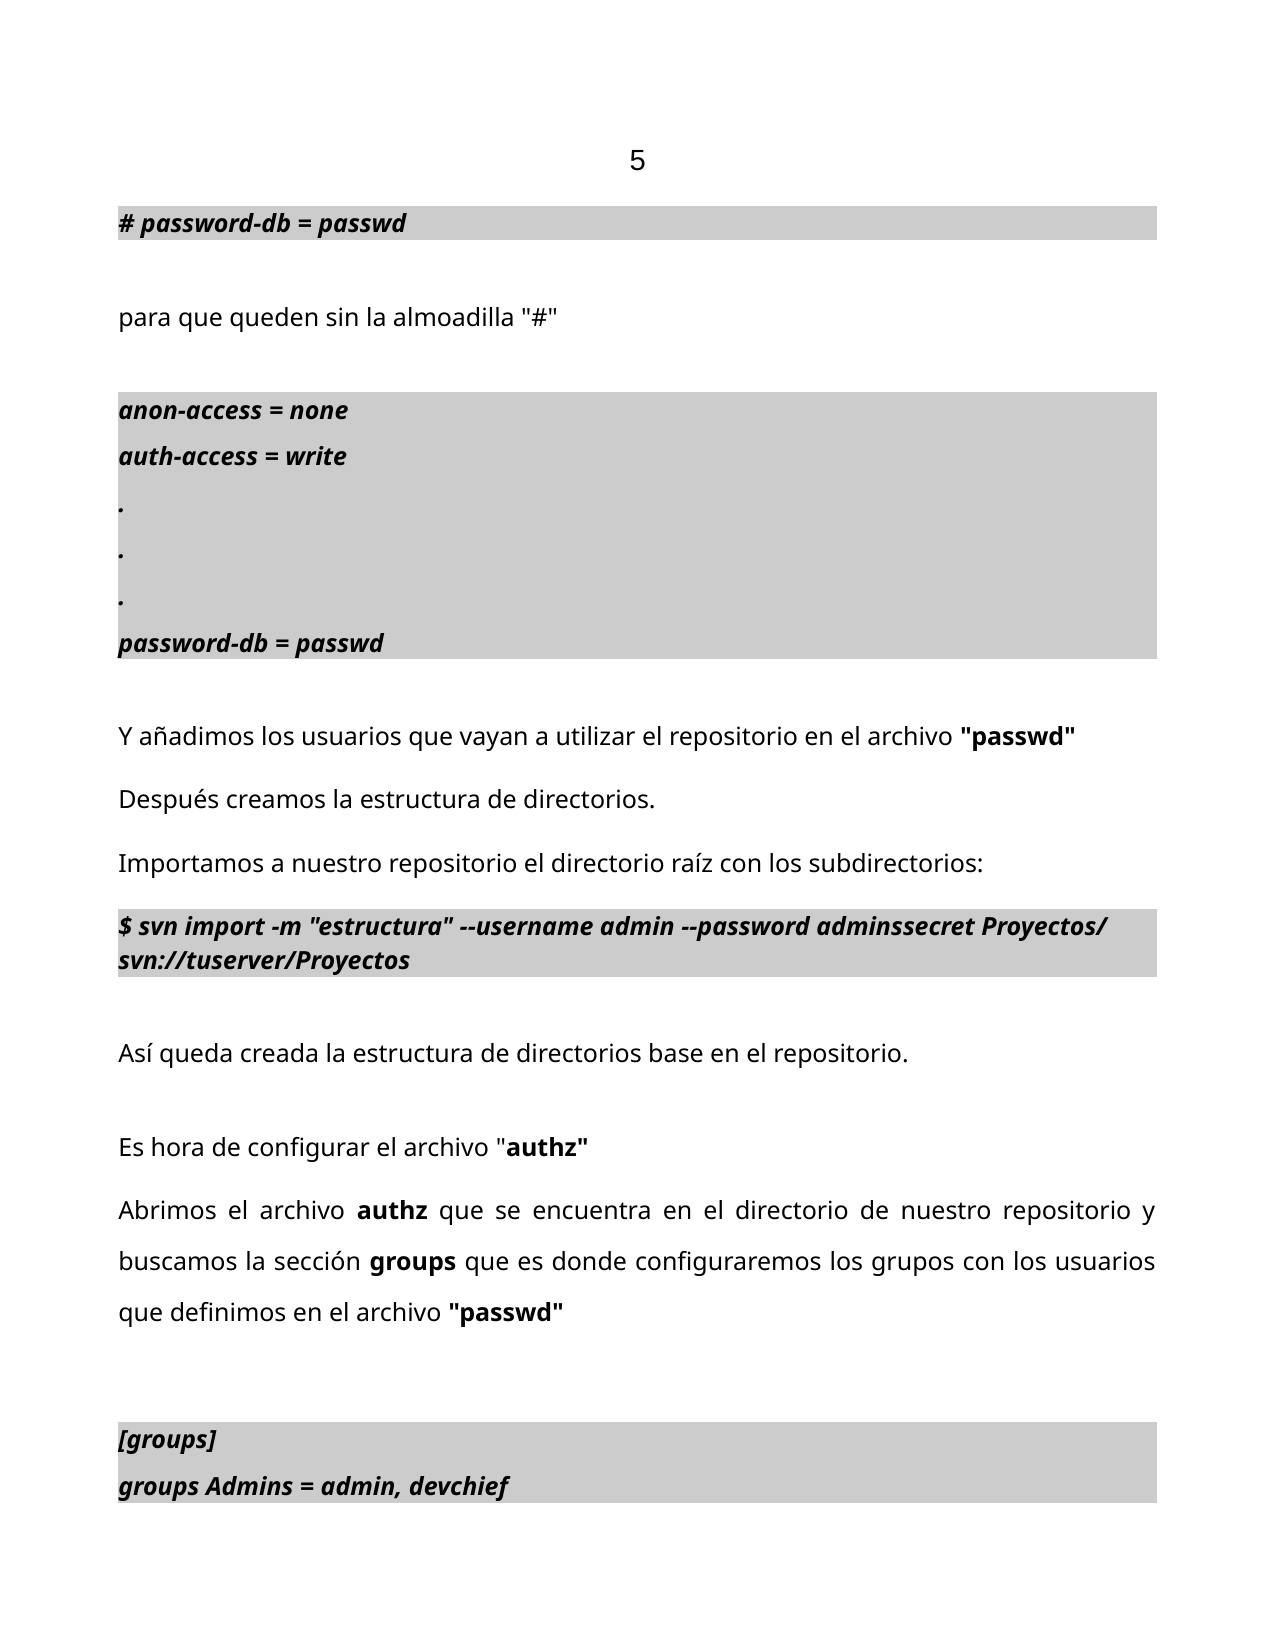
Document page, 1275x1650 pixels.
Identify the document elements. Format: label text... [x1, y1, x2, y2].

text groups Admins = admin, devchief [118, 1468, 1157, 1503]
text anon-access = none [118, 392, 1157, 426]
text $ svn import -m "estructura" --username admin --password adminssecret Proyectos/ svn://tuserver/Proyectos [118, 909, 1157, 977]
text . [118, 579, 1157, 613]
text para que queden sin la almoadilla "#" [118, 299, 1157, 333]
text Después creamos la estructura de directorios. [118, 782, 1157, 816]
text . [118, 486, 1157, 519]
text password-db = passwd [118, 625, 1157, 659]
text Abrimos el archivo authz que se encuentra en el directorio de nuestro repositorio y buscamos la sección groups que es donde configuraremos los grupos con los usuarios que definimos en el archivo "passwd" [118, 1193, 1157, 1329]
text # password-db = passwd [118, 206, 1157, 240]
text auth-access = write [118, 439, 1157, 473]
text Importamos a nuestro repositorio el directorio raíz con los subdirectorios: [118, 845, 1157, 879]
text Y añadimos los usuarios que vayan a utilizar el repositorio en el archivo "passwd" [118, 718, 1157, 752]
text Es hora de configurar el archivo "authz" [118, 1129, 1157, 1163]
text Así queda creada la estructura de directorios base en el repositorio. [118, 1036, 1157, 1070]
text . [118, 532, 1157, 566]
text [groups] [118, 1422, 1157, 1456]
